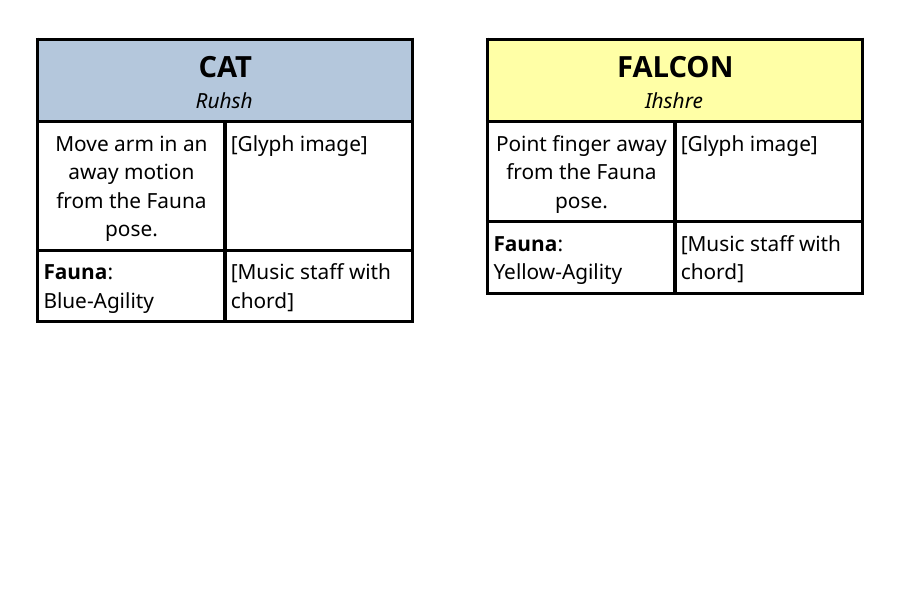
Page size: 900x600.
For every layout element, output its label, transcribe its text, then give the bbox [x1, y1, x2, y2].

table_cell Point finger away from the Fauna pose. [489, 123, 673, 220]
table_cell [Music staff with chord] [677, 223, 861, 292]
table_cell Move arm in an away motion from the Fauna pose. [39, 123, 223, 248]
table_cell [Music staff with chord] [227, 252, 411, 320]
table_header FALCON Ihshre [489, 41, 861, 120]
table_cell [Glyph image] [677, 123, 861, 220]
table_cell Fauna: Blue-Agility [39, 252, 223, 320]
table_cell [Glyph image] [227, 123, 411, 248]
table_header CAT Ruhsh [39, 41, 411, 120]
table_cell Fauna: Yellow-Agility [489, 223, 673, 292]
